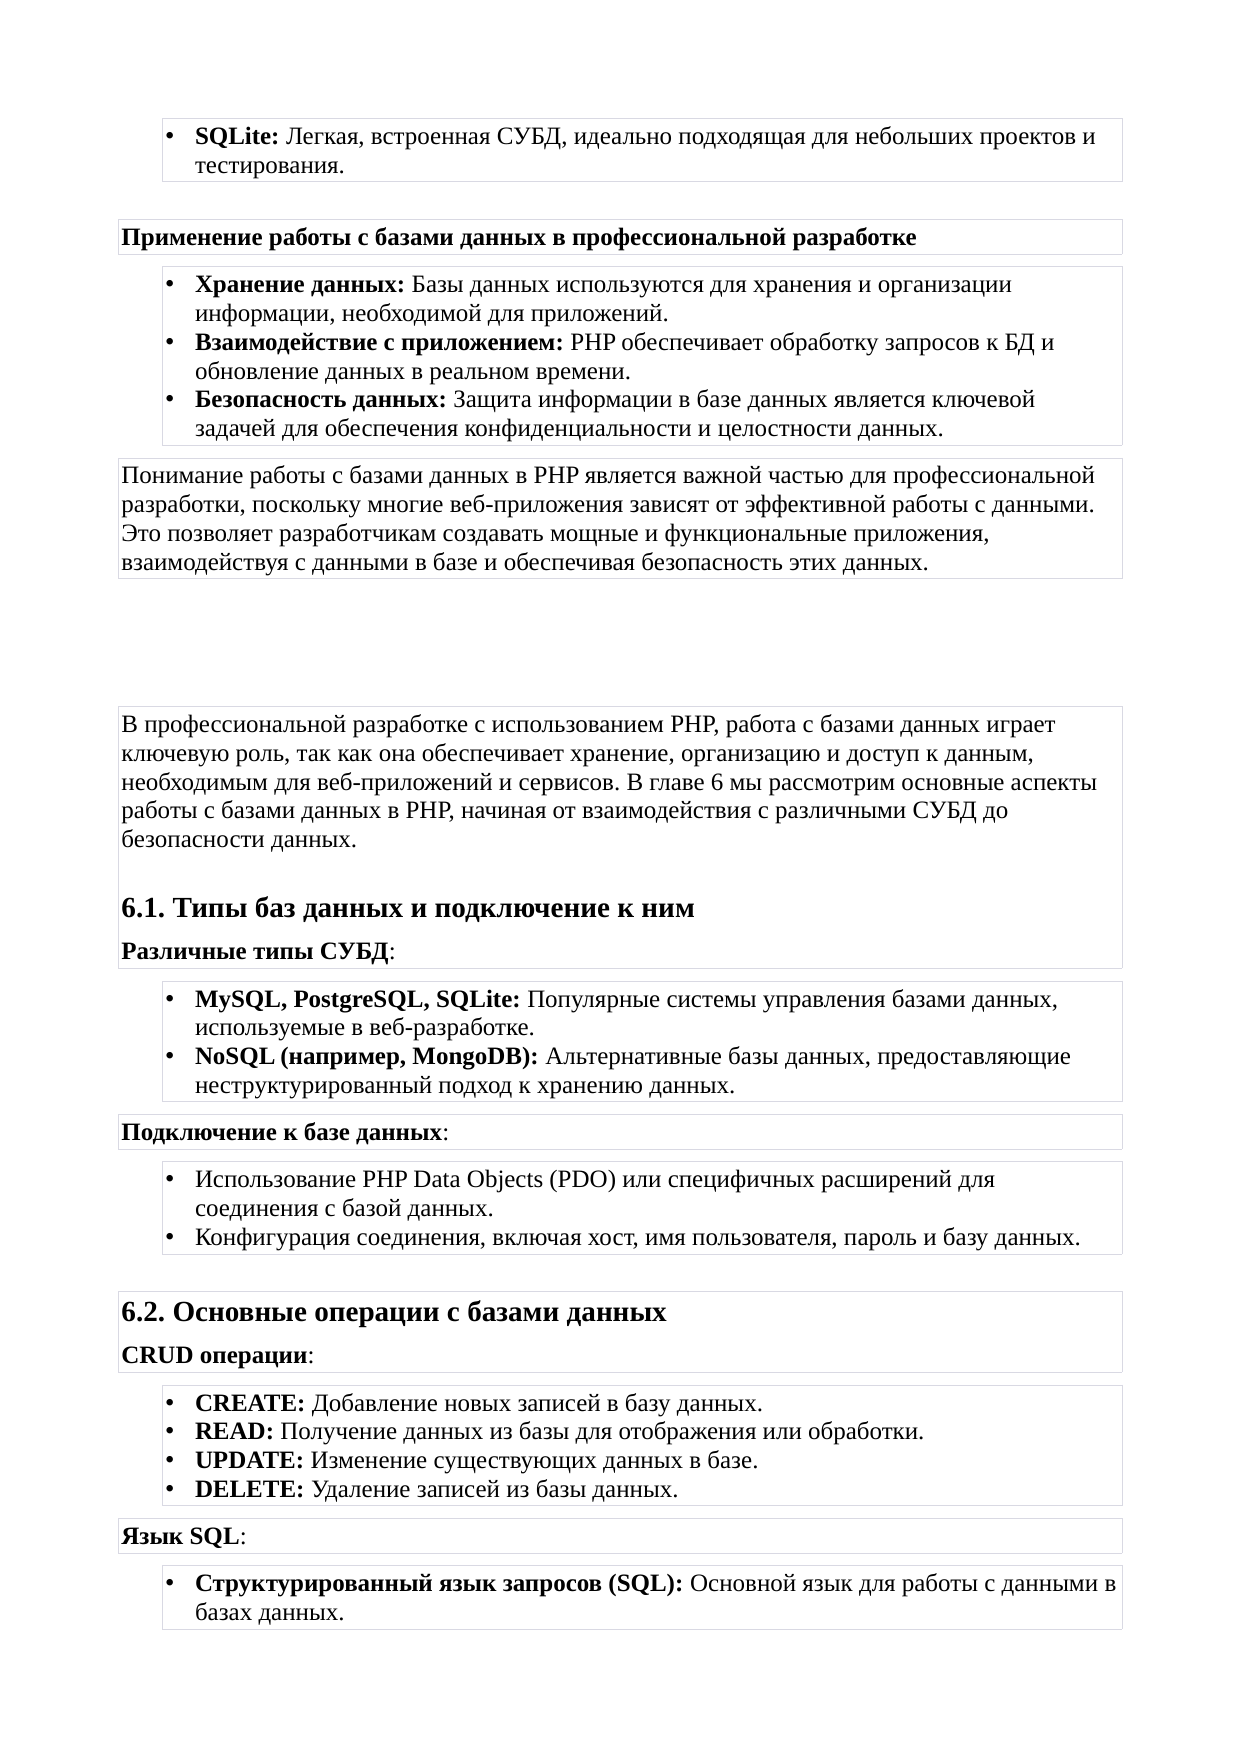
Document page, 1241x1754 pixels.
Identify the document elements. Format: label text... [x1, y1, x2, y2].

text CRUD операции: [119, 1337, 1122, 1372]
list Безопасность данных: Защита информации в базе данных является ключевой задачей для обеспечения конфиденциальности и целостности данных. [163, 381, 1122, 445]
list UPDATE: Изменение существующих данных в базе. [163, 1442, 1122, 1471]
list Использование PHP Data Objects (PDO) или специфичных расширений для соединения с базой данных. [163, 1162, 1122, 1219]
subtitle 6.2. Основные операции с базами данных [119, 1292, 1122, 1328]
list READ: Получение данных из базы для отображения или обработки. [163, 1413, 1122, 1442]
text Подключение к базе данных: [119, 1115, 1122, 1149]
text Язык SQL: [119, 1519, 1122, 1553]
subtitle Применение работы с базами данных в профессиональной разработке [119, 220, 1122, 254]
list CREATE: Добавление новых записей в базу данных. [163, 1386, 1122, 1413]
text В профессиональной разработке с использованием PHP, работа с базами данных играет ключевую роль, так как она обеспечивает хранение, организацию и доступ к данным, необходимым для веб-приложений и сервисов. В главе 6 мы рассмотрим основные аспекты работы с базами данных в PHP, начиная от взаимодействия с различными СУБД до безопасности данных. [119, 707, 1122, 853]
list SQLite: Легкая, встроенная СУБД, идеально подходящая для небольших проектов и тестирования. [163, 119, 1122, 181]
list Хранение данных: Базы данных используются для хранения и организации информации, необходимой для приложений. [163, 267, 1122, 324]
list Структурированный язык запросов (SQL): Основной язык для работы с данными в базах данных. [163, 1566, 1122, 1629]
list DELETE: Удаление записей из базы данных. [163, 1471, 1122, 1505]
text Различные типы СУБД: [119, 933, 1122, 968]
subtitle 6.1. Типы баз данных и подключение к ним [119, 887, 1122, 924]
list Конфигурация соединения, включая хост, имя пользователя, пароль и базу данных. [163, 1219, 1122, 1254]
list NoSQL (например, MongoDB): Альтернативные базы данных, предоставляющие неструктурированный подход к хранению данных. [163, 1038, 1122, 1101]
text Понимание работы с базами данных в PHP является важной частью для профессиональной разработки, поскольку многие веб-приложения зависят от эффективной работы с данными. Это позволяет разработчикам создавать мощные и функциональные приложения, взаимодействуя с данными в базе и обеспечивая безопасность этих данных. [119, 459, 1122, 578]
list MySQL, PostgreSQL, SQLite: Популярные системы управления базами данных, используемые в веб-разработке. [163, 982, 1122, 1038]
list Взаимодействие с приложением: PHP обеспечивает обработку запросов к БД и обновление данных в реальном времени. [163, 324, 1122, 381]
